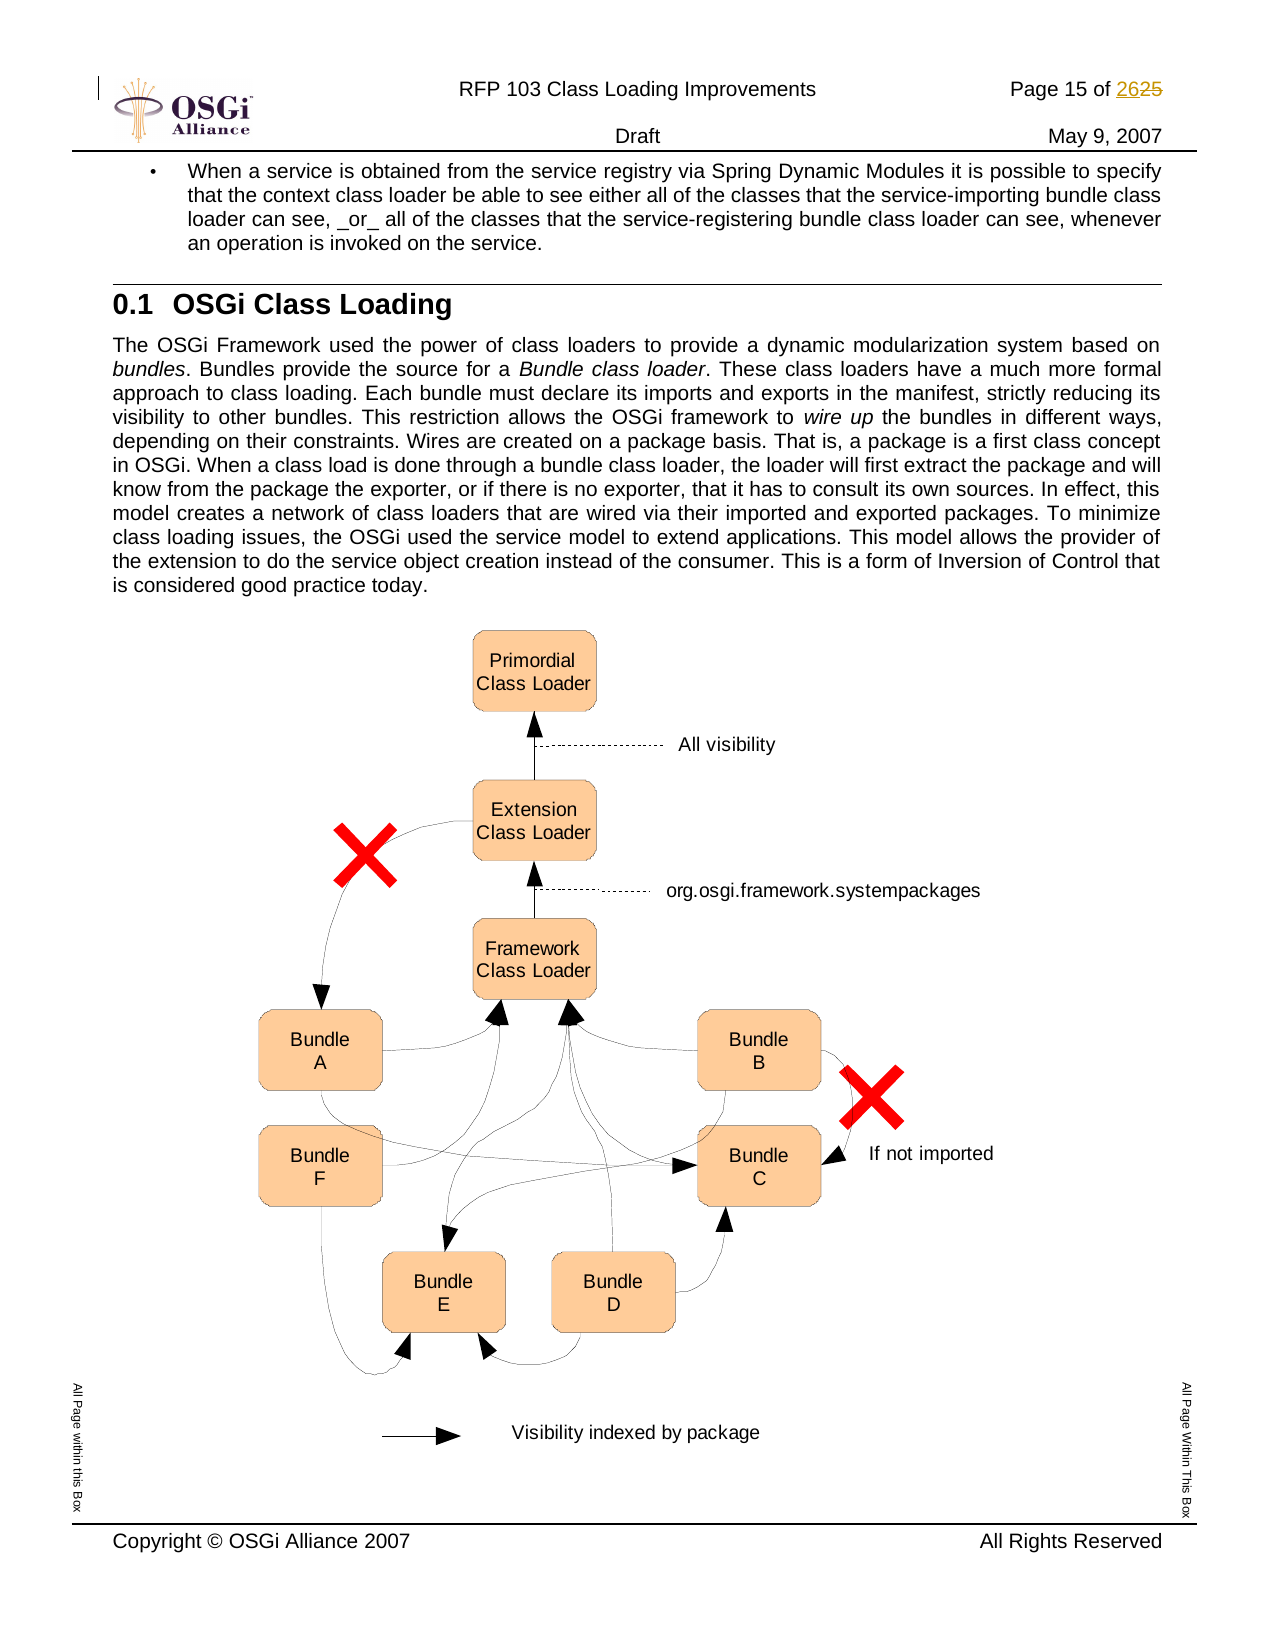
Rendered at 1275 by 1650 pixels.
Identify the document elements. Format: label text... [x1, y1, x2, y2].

picture [114, 78, 254, 143]
list When a service is obtained from the service registry via Spring Dynamic Modules it is possible to specify that the context class loader be able to see either all of the classes that the service-importing bundle class loader can see, _or_ all of the classes that the service-registering bundle class loader can see, whenever an operation is invoked on the service. [150, 159, 1162, 255]
text The OSGi Framework used the power of class loaders to provide a dynamic modularization system based on bundles. Bundles provide the source for a Bundle class loader. These class loaders have a much more formal approach to class loading. Each bundle must declare its imports and exports in the manifest, strictly reducing its visibility to other bundles. This restriction allows the OSGi framework to wire up the bundles in different ways, depending on their constraints. Wires are created on a package basis. That is, a package is a first class concept in OSGi. When a class load is done through a bundle class loader, the loader will first extract the package and will know from the package the exporter, or if there is no exporter, that it has to consult its own sources. In effect, this model creates a network of class loaders that are wired via their imported and exported packages. To minimize class loading issues, the OSGi used the service model to extend applications. This model allows the provider of the extension to do the service object creation instead of the consumer. This is a form of Inversion of Control that is considered good practice today. [112, 333, 1162, 597]
subtitle OSGi Class Loading [112, 285, 1162, 321]
